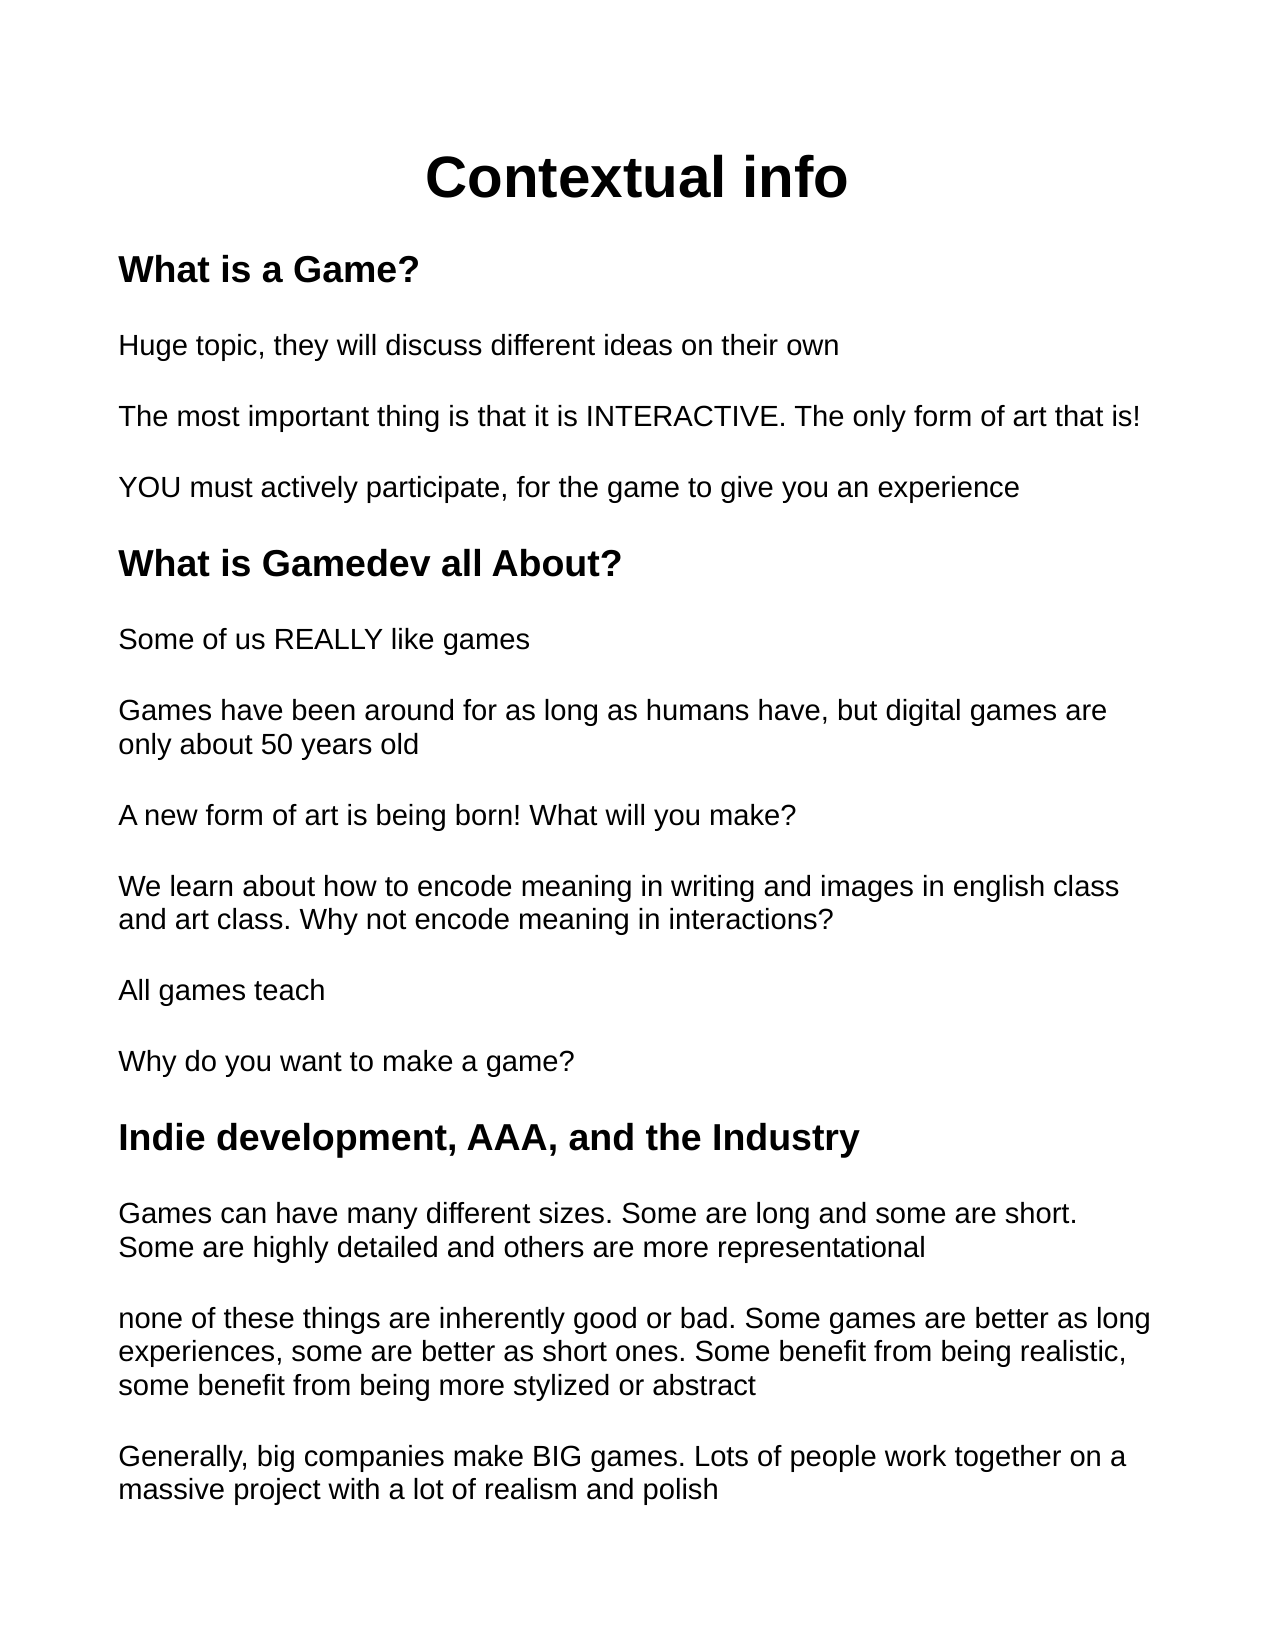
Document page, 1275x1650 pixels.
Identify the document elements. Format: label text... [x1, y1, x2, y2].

subtitle What is a Game? [118, 248, 1157, 291]
title Contextual info [118, 143, 1157, 210]
subtitle none of these things are inherently good or bad. Some games are better as long experiences, some are better as short ones. Some benefit from being realistic, some benefit from being more stylized or abstract [118, 1301, 1157, 1401]
subtitle We learn about how to encode meaning in writing and images in english class and art class. Why not encode meaning in interactions? [118, 869, 1157, 936]
subtitle The most important thing is that it is INTERACTIVE. The only form of art that is! [118, 399, 1157, 433]
subtitle YOU must actively participate, for the game to give you an experience [118, 470, 1157, 504]
subtitle All games teach [118, 973, 1157, 1007]
subtitle A new form of art is being born! What will you make? [118, 798, 1157, 831]
subtitle Generally, big companies make BIG games. Lots of people work together on a massive project with a lot of realism and polish [118, 1439, 1157, 1506]
subtitle Games can have many different sizes. Some are long and some are short. Some are highly detailed and others are more representational [118, 1196, 1157, 1263]
subtitle Indie development, AAA, and the Industry [118, 1115, 1157, 1158]
subtitle Huge topic, they will discuss different ideas on their own [118, 328, 1157, 362]
subtitle Some of us REALLY like games [118, 622, 1157, 656]
subtitle What is Gamedev all About? [118, 541, 1157, 584]
subtitle Games have been around for as long as humans have, but digital games are only about 50 years old [118, 693, 1157, 760]
subtitle Why do you want to make a game? [118, 1044, 1157, 1078]
